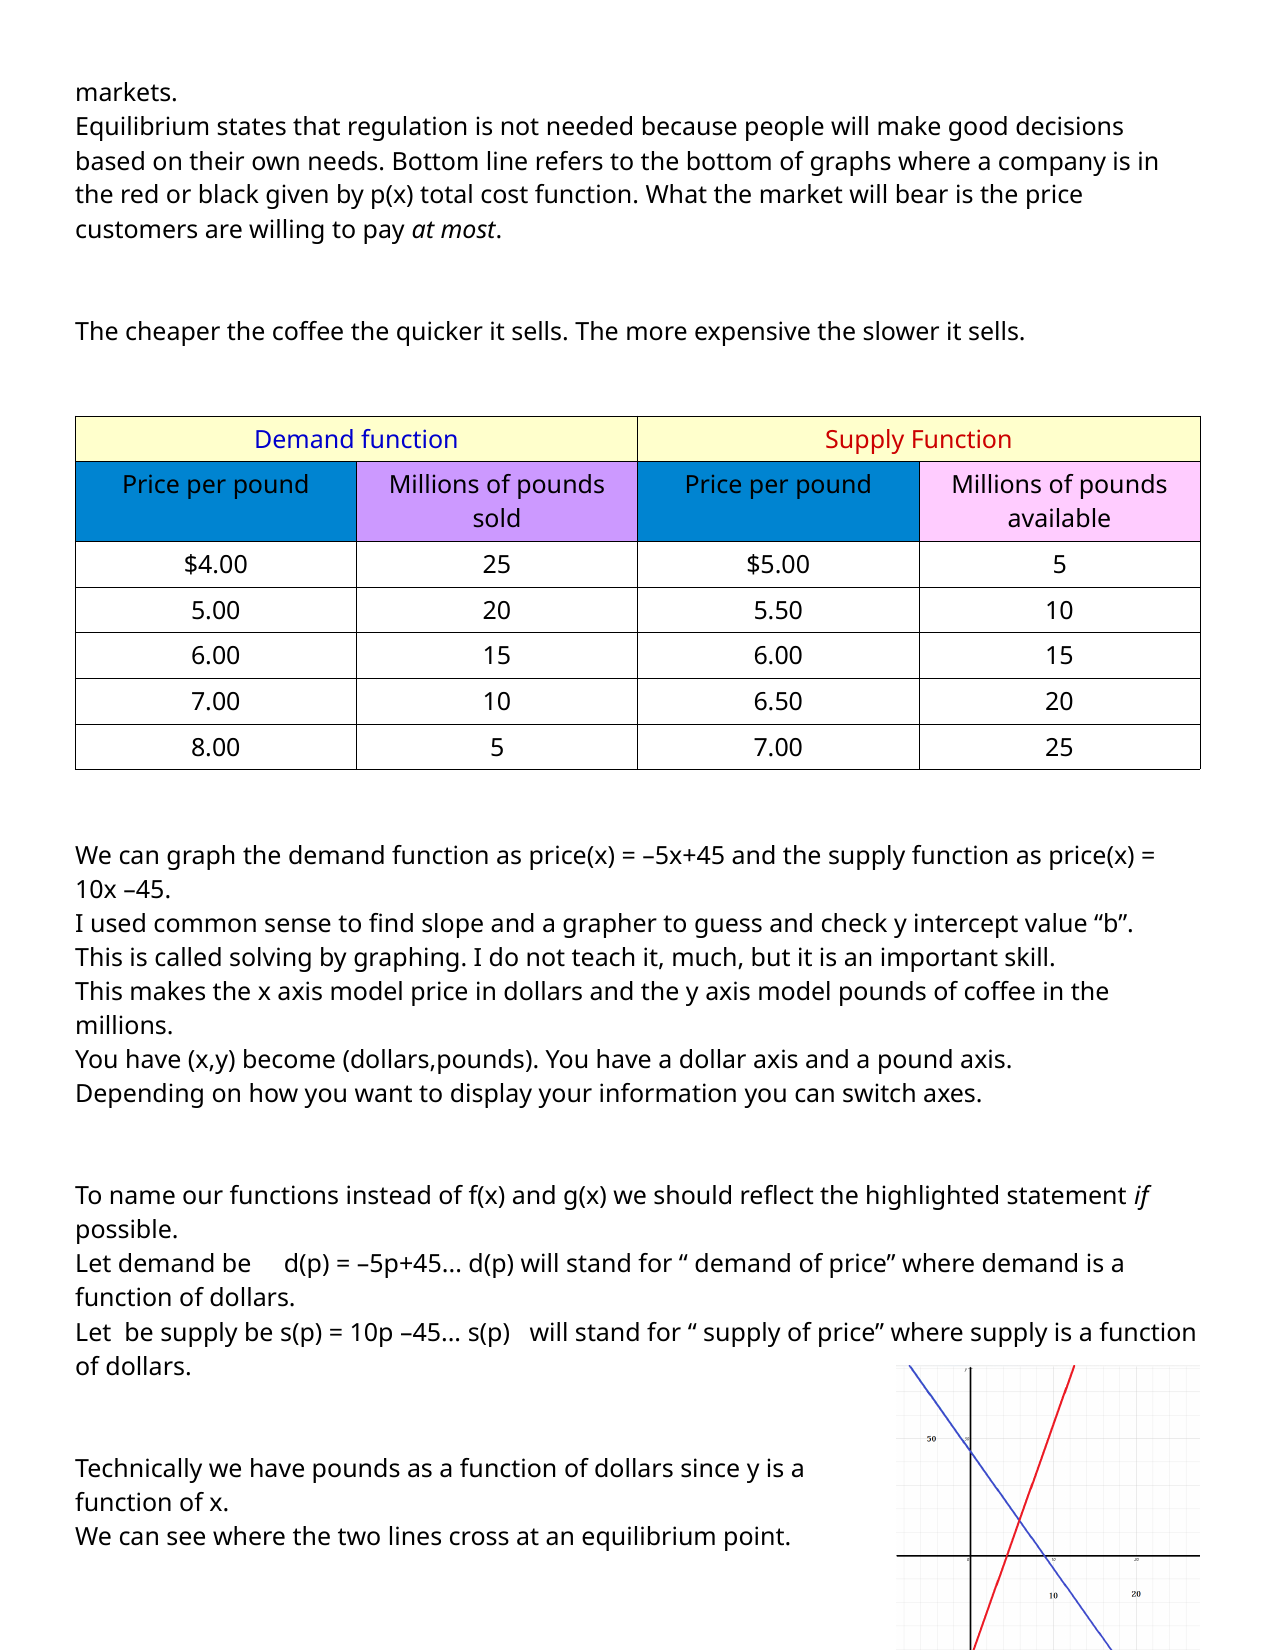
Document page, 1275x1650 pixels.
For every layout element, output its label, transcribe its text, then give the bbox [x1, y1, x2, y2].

table_cell 5 [357, 725, 637, 769]
text Depending on how you want to display your information you can switch axes. [75, 1076, 1200, 1110]
text You have (x,y) become (dollars,pounds). You have a dollar axis and a pound axis. [75, 1042, 1200, 1076]
table_cell 6.50 [638, 679, 919, 723]
table_cell 15 [920, 633, 1200, 678]
table_cell 10 [357, 679, 637, 723]
text I used common sense to find slope and a grapher to guess and check y intercept value “b”. [75, 905, 1200, 939]
text We can see where the two lines cross at an equilibrium point. [75, 1518, 896, 1553]
table_header Supply Function [638, 417, 1200, 461]
table_cell Millions of pounds sold [357, 462, 637, 541]
table_cell Price per pound [76, 462, 356, 541]
text The cheaper the coffee the quicker it sells. The more expensive the slower it sells. [75, 313, 1200, 347]
table_cell 10 [920, 588, 1200, 632]
table_cell $4.00 [76, 542, 356, 587]
table_cell 20 [920, 679, 1200, 723]
table_cell 15 [357, 633, 637, 678]
table_header Demand function [76, 417, 637, 461]
text Let be supply be s(p) = 10p –45... s(p) will stand for “ supply of price” where supply is a function of dollars. [75, 1314, 1200, 1382]
table_cell 25 [920, 725, 1200, 769]
text Equilibrium states that regulation is not needed because people will make good decisions based on their own needs. Bottom line refers to the bottom of graphs where a company is in the red or black given by p(x) total cost function. What the market will bear is the price customers are willing to pay at most. [75, 109, 1200, 245]
table_cell 20 [357, 588, 637, 632]
table_cell Millions of pounds available [920, 462, 1200, 541]
table_cell 7.00 [76, 679, 356, 723]
table_cell 5.00 [76, 588, 356, 632]
text This makes the x axis model price in dollars and the y axis model pounds of coffee in the millions. [75, 973, 1200, 1042]
table_cell 6.00 [76, 633, 356, 678]
text Let demand be d(p) = –5p+45... d(p) will stand for “ demand of price” where demand is a function of dollars. [75, 1246, 1200, 1314]
text To name our functions instead of f(x) and g(x) we should reflect the highlighted statement if possible. [75, 1178, 1200, 1246]
table_cell 25 [357, 542, 637, 587]
table_cell 5 [920, 542, 1200, 587]
text We can graph the demand function as price(x) = –5x+45 and the supply function as price(x) = 10x –45. [75, 837, 1200, 905]
table_cell Price per pound [638, 462, 919, 541]
table_cell $5.00 [638, 542, 919, 587]
text markets. [75, 75, 1200, 109]
text This is called solving by graphing. I do not teach it, much, but it is an important skill. [75, 939, 1200, 973]
text Technically we have pounds as a function of dollars since y is a function of x. [75, 1450, 896, 1518]
table_cell 5.50 [638, 588, 919, 632]
table_cell 6.00 [638, 633, 919, 678]
table_cell 7.00 [638, 725, 919, 769]
table_cell 8.00 [76, 725, 356, 769]
